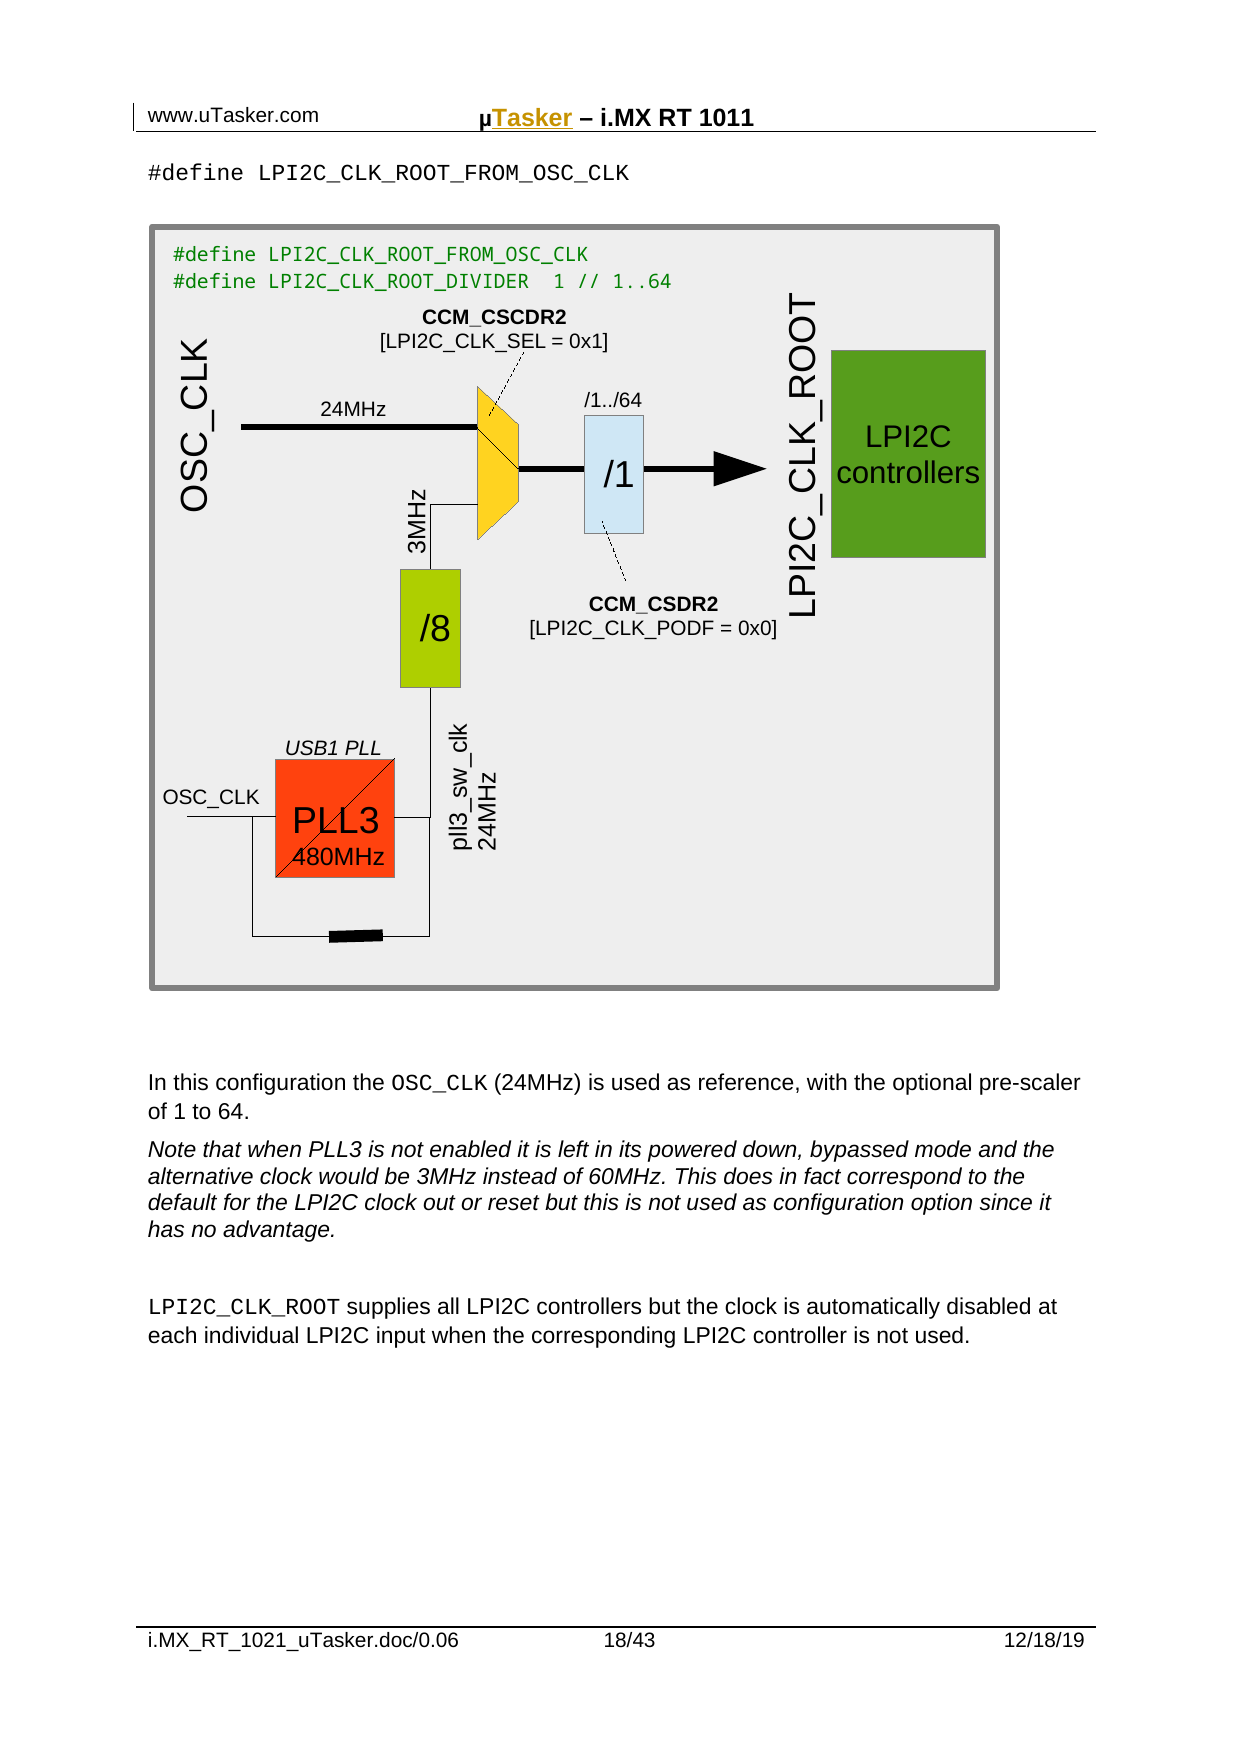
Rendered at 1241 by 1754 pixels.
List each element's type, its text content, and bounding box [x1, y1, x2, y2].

text #define LPI2C_CLK_ROOT_FROM_OSC_CLK [148, 161, 1093, 187]
text LPI2C_CLK_ROOT supplies all LPI2C controllers but the clock is automatically disabled at each individual LPI2C input when the corresponding LPI2C controller is not used. [148, 1293, 1093, 1348]
text In this configuration the OSC_CLK (24MHz) is used as reference, with the optional pre-scaler of 1 to 64. [148, 1069, 1093, 1124]
text Note that when PLL3 is not enabled it is left in its powered down, bypassed mode and the alternative clock would be 3MHz instead of 60MHz. This does in fact correspond to the default for the LPI2C clock out or reset but this is not used as configuration option since it has no advantage. [148, 1136, 1093, 1242]
